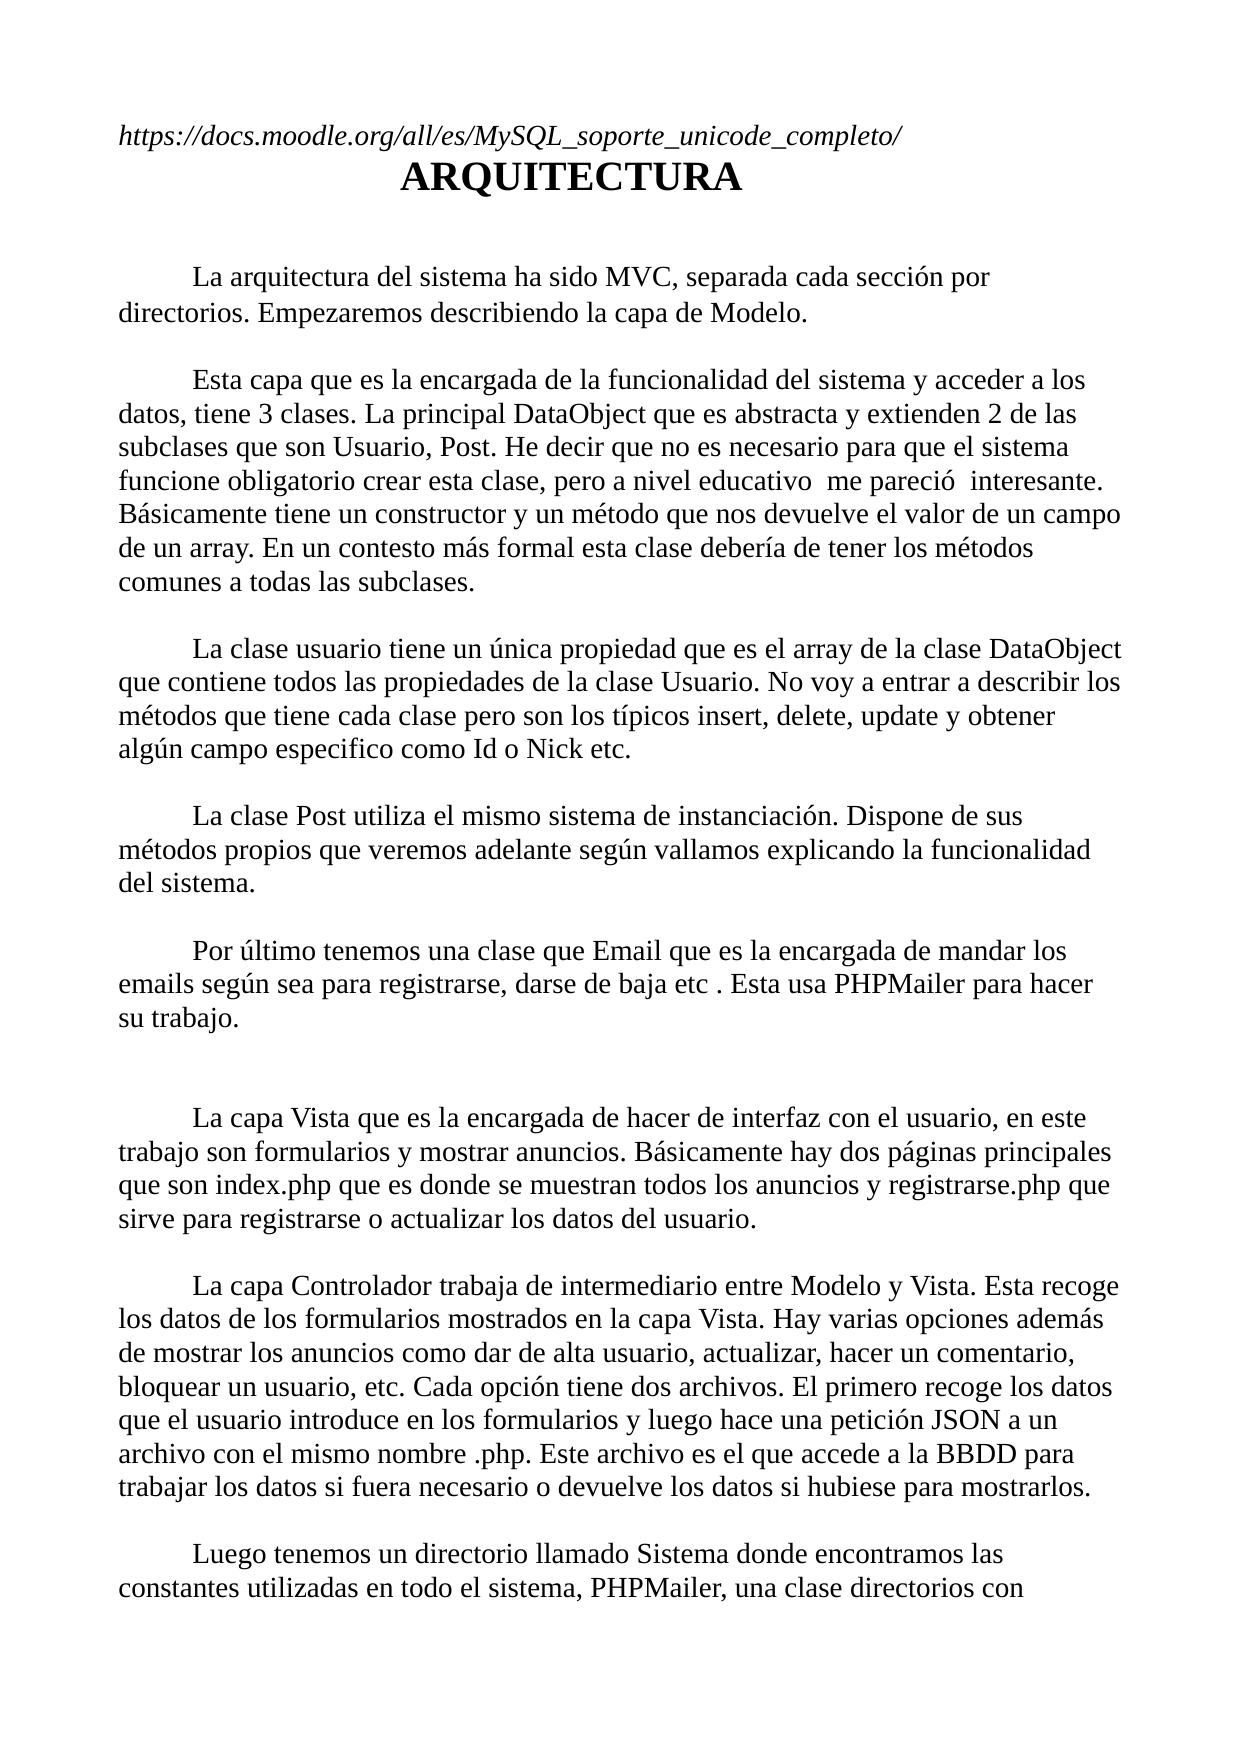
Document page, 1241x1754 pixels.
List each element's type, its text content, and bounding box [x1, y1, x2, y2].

text https://docs.moodle.org/all/es/MySQL_soporte_unicode_completo/ [118, 118, 1122, 152]
text La capa Vista que es la encargada de hacer de interfaz con el usuario, en este trabajo son formularios y mostrar anuncios. Básicamente hay dos páginas principales que son index.php que es donde se muestran todos los anuncios y registrarse.php que sirve para registrarse o actualizar los datos del usuario. [118, 1100, 1122, 1234]
text ARQUITECTURA [118, 152, 1122, 199]
text Por último tenemos una clase que Email que es la encargada de mandar los emails según sea para registrarse, darse de baja etc . Esta usa PHPMailer para hacer su trabajo. [118, 933, 1122, 1033]
text Esta capa que es la encargada de la funcionalidad del sistema y acceder a los datos, tiene 3 clases. La principal DataObject que es abstracta y extienden 2 de las subclases que son Usuario, Post. He decir que no es necesario para que el sistema funcione obligatorio crear esta clase, pero a nivel educativo me pareció interesante. Básicamente tiene un constructor y un método que nos devuelve el valor de un campo de un array. En un contesto más formal esta clase debería de tener los métodos comunes a todas las subclases. [118, 362, 1122, 597]
text La capa Controlador trabaja de intermediario entre Modelo y Vista. Esta recoge los datos de los formularios mostrados en la capa Vista. Hay varias opciones además de mostrar los anuncios como dar de alta usuario, actualizar, hacer un comentario, bloquear un usuario, etc. Cada opción tiene dos archivos. El primero recoge los datos que el usuario introduce en los formularios y luego hace una petición JSON a un archivo con el mismo nombre .php. Este archivo es el que accede a la BBDD para trabajar los datos si fuera necesario o devuelve los datos si hubiese para mostrarlos. [118, 1268, 1122, 1503]
text La clase usuario tiene un única propiedad que es el array de la clase DataObject que contiene todos las propiedades de la clase Usuario. No voy a entrar a describir los métodos que tiene cada clase pero son los típicos insert, delete, update y obtener algún campo especifico como Id o Nick etc. [118, 631, 1122, 765]
text La arquitectura del sistema ha sido MVC, separada cada sección por directorios. Empezaremos describiendo la capa de Modelo. [118, 247, 1122, 329]
text La clase Post utiliza el mismo sistema de instanciación. Dispone de sus métodos propios que veremos adelante según vallamos explicando la funcionalidad del sistema. [118, 798, 1122, 899]
text Luego tenemos un directorio llamado Sistema donde encontramos las constantes utilizadas en todo el sistema, PHPMailer, una clase directorios con [118, 1536, 1122, 1603]
